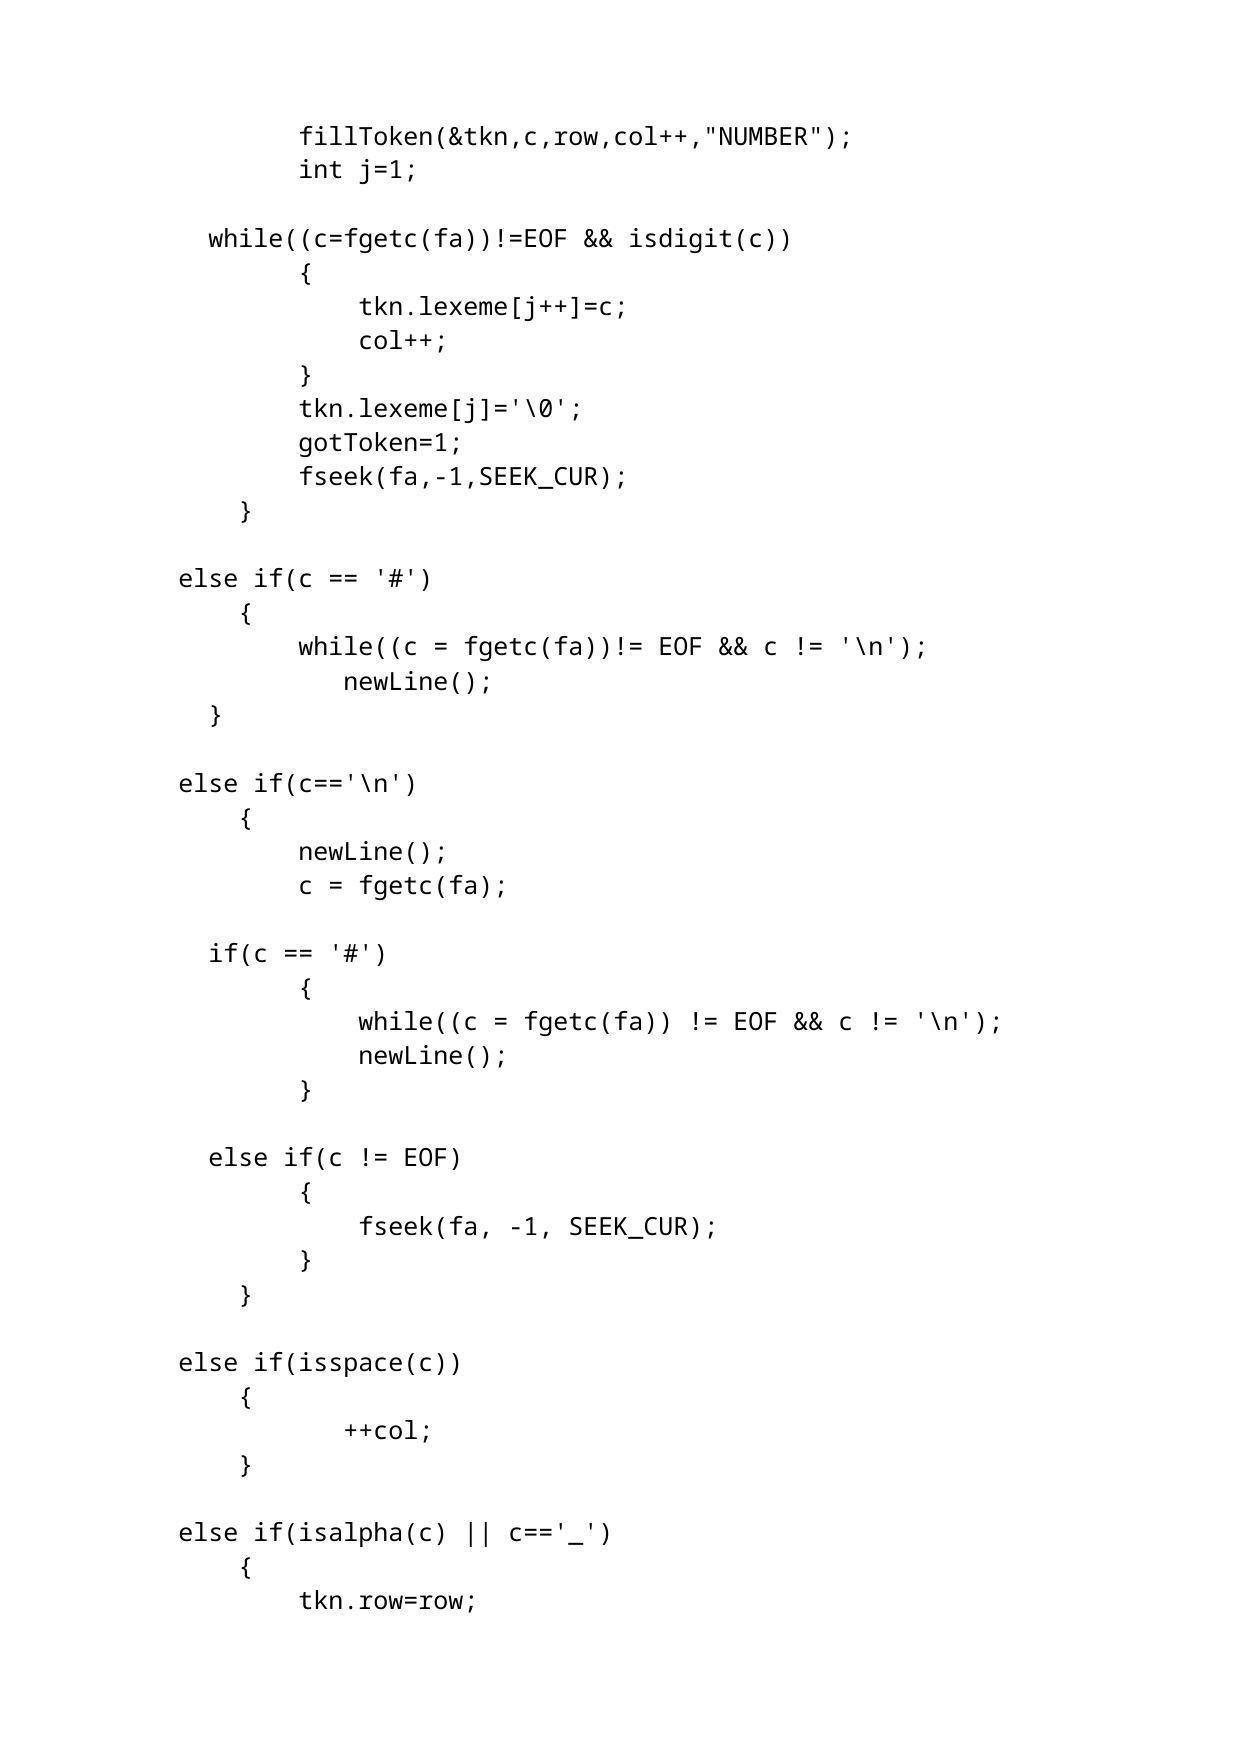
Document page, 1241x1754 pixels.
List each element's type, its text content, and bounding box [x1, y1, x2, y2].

text } [118, 1276, 1122, 1310]
text else if(isalpha(c) || c=='_') [118, 1515, 1122, 1549]
text while((c = fgetc(fa))!= EOF && c != '\n'); [118, 629, 1122, 663]
text { [118, 1174, 1122, 1208]
text { [118, 595, 1122, 629]
text { [118, 1378, 1122, 1412]
text newLine(); [118, 833, 1122, 867]
text fillToken(&tkn,c,row,col++,"NUMBER"); [118, 118, 1122, 152]
text while((c=fgetc(fa))!=EOF && isdigit(c)) [118, 220, 1122, 254]
text tkn.lexeme[j++]=c; [118, 288, 1122, 322]
text fseek(fa,-1,SEEK_CUR); [118, 459, 1122, 493]
text { [118, 254, 1122, 288]
text { [118, 799, 1122, 833]
text else if(isspace(c)) [118, 1344, 1122, 1378]
text else if(c == '#') [118, 561, 1122, 595]
text } [118, 493, 1122, 527]
text } [118, 357, 1122, 391]
text } [118, 1072, 1122, 1106]
text int j=1; [118, 152, 1122, 186]
text } [118, 697, 1122, 731]
text else if(c != EOF) [118, 1140, 1122, 1174]
text fseek(fa, -1, SEEK_CUR); [118, 1208, 1122, 1242]
text tkn.lexeme[j]='\0'; [118, 391, 1122, 425]
text } [118, 1242, 1122, 1276]
text tkn.row=row; [118, 1583, 1122, 1617]
text newLine(); [118, 663, 1122, 697]
text c = fgetc(fa); [118, 867, 1122, 902]
text gotToken=1; [118, 425, 1122, 459]
text } [118, 1447, 1122, 1481]
text newLine(); [118, 1038, 1122, 1072]
text { [118, 1549, 1122, 1583]
text else if(c=='\n') [118, 765, 1122, 799]
text col++; [118, 322, 1122, 357]
text { [118, 970, 1122, 1004]
text if(c == '#') [118, 936, 1122, 970]
text while((c = fgetc(fa)) != EOF && c != '\n'); [118, 1004, 1122, 1038]
text ++col; [118, 1412, 1122, 1447]
